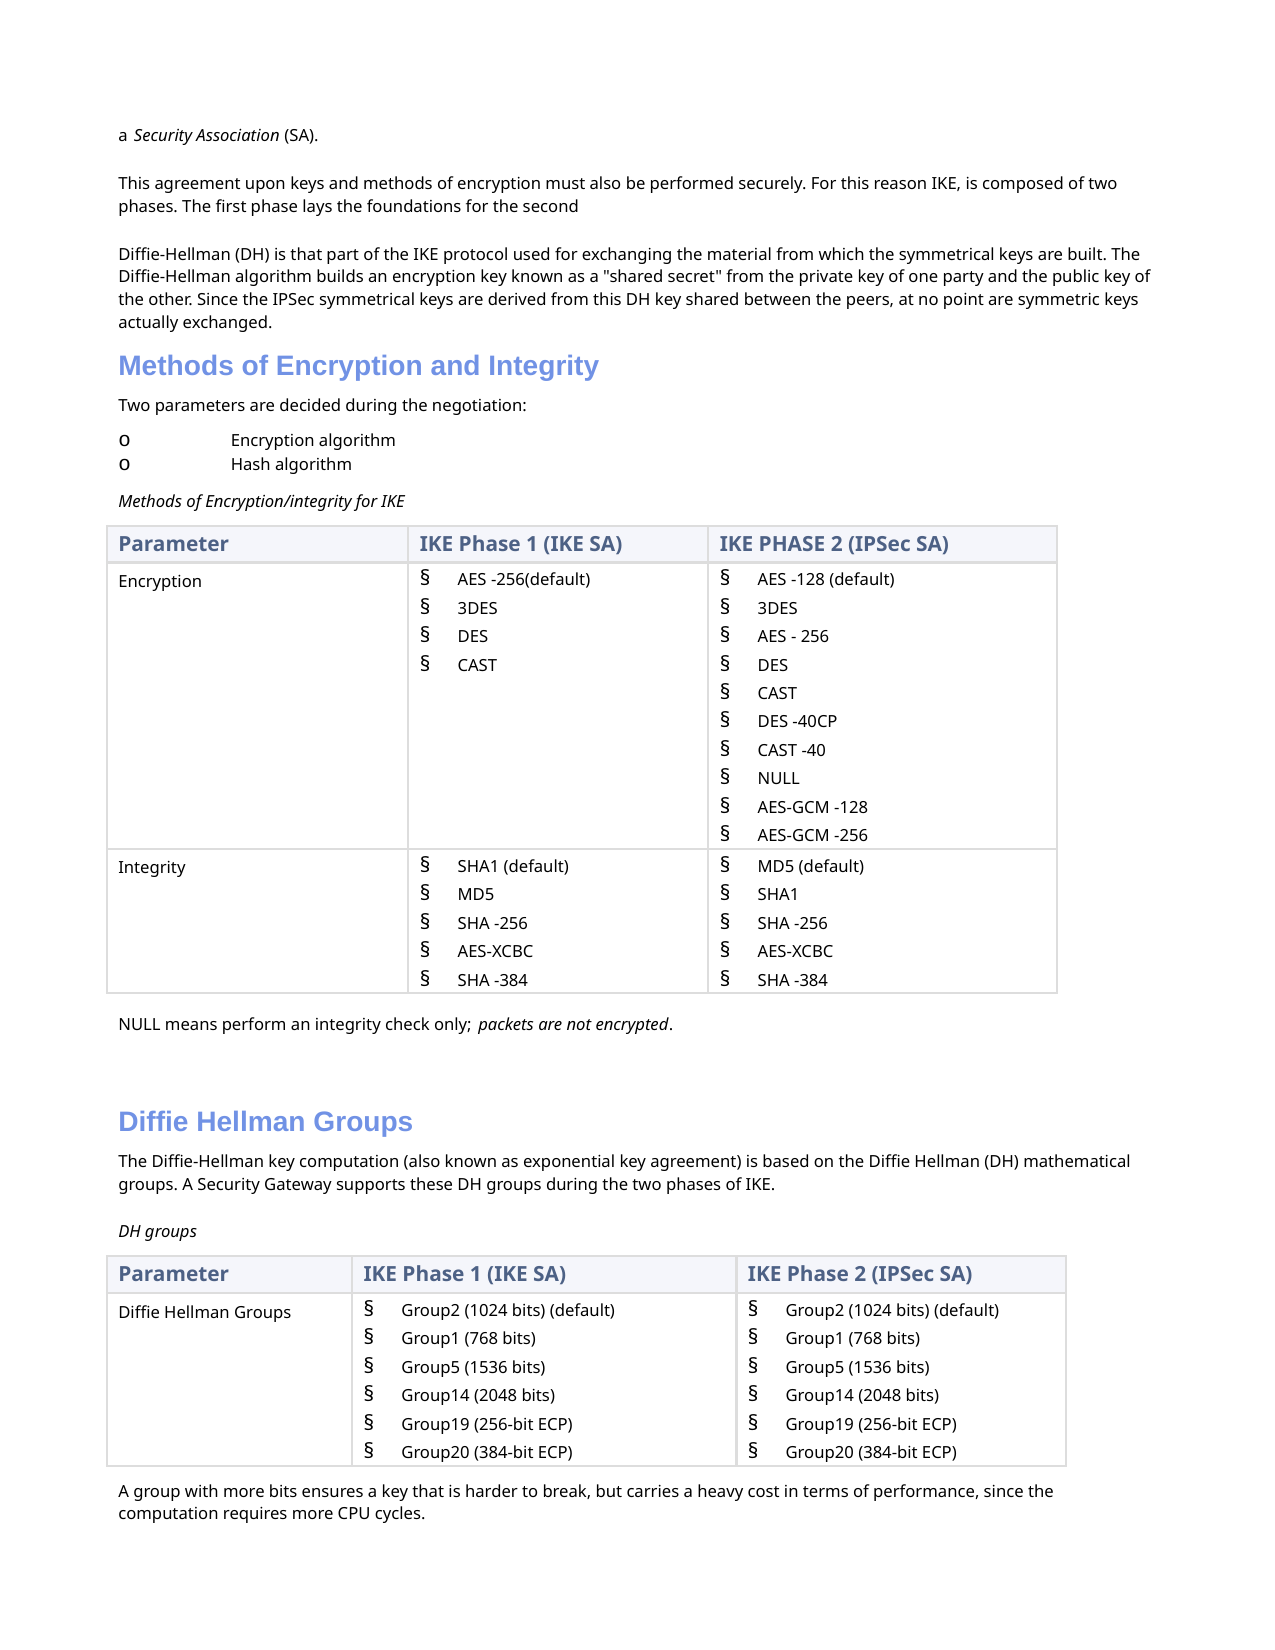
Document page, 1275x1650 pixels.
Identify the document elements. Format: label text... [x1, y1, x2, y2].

text DH groups [118, 1220, 1157, 1243]
text Methods of Encryption and Integrity [118, 346, 1157, 381]
table_cell Diffie Hellman Groups [108, 1294, 351, 1465]
table_cell Integrity [108, 850, 407, 992]
table_cell § AES -128 (default) § 3DES § AES - 256 § DES § CAST § DES -40CP § CAST -40 § NULL § AES-GCM -128 § AES-GCM -256 [709, 564, 1056, 848]
table_cell Encryption [108, 564, 407, 848]
text NULL means perform an integrity check only; packets are not encrypted. [118, 1007, 1157, 1035]
text A group with more bits ensures a key that is harder to break, but carries a heavy cost in terms of performance, since the computation requires more CPU cycles. [118, 1479, 1157, 1525]
text Two parameters are decided during the negotiation: [118, 393, 1157, 416]
table_cell § SHA1 (default) § MD5 § SHA -256 § AES-XCBC § SHA -384 [409, 850, 707, 992]
table_cell § Group2 (1024 bits) (default) § Group1 (768 bits) § Group5 (1536 bits) § Group14 (2048 bits) § Group19 (256-bit ECP) § Group20 (384-bit ECP) [738, 1294, 1065, 1465]
text a Security Association (SA). [118, 118, 1157, 147]
text o Hash algorithm [118, 453, 1157, 477]
table_header Parameter [108, 1257, 351, 1292]
text Diffie-Hellman (DH) is that part of the IKE protocol used for exchanging the material from which the symmetrical keys are built. The Diffie-Hellman algorithm builds an encryption key known as a "shared secret" from the private key of one party and the public key of the other. Since the IPSec symmetrical keys are derived from this DH key shared between the peers, at no point are symmetric keys actually exchanged. [118, 242, 1157, 333]
text o Encryption algorithm [118, 429, 1157, 453]
table_header IKE PHASE 2 (IPSec SA) [709, 527, 1056, 561]
table_header IKE Phase 1 (IKE SA) [353, 1257, 735, 1292]
table_cell § MD5 (default) § SHA1 § SHA -256 § AES-XCBC § SHA -384 [709, 850, 1056, 992]
text Methods of Encryption/integrity for IKE [118, 489, 1157, 512]
text The Diffie-Hellman key computation (also known as exponential key agreement) is based on the Diffie Hellman (DH) mathematical groups. A Security Gateway supports these DH groups during the two phases of IKE. [118, 1149, 1157, 1195]
table_header Parameter [108, 527, 407, 561]
table_cell § AES -256(default) § 3DES § DES § CAST [409, 564, 707, 848]
text This agreement upon keys and methods of encryption must also be performed securely. For this reason IKE, is composed of two phases. The first phase lays the foundations for the second [118, 172, 1157, 217]
table_cell § Group2 (1024 bits) (default) § Group1 (768 bits) § Group5 (1536 bits) § Group14 (2048 bits) § Group19 (256-bit ECP) § Group20 (384-bit ECP) [353, 1294, 735, 1465]
table_header IKE Phase 2 (IPSec SA) [738, 1257, 1065, 1292]
table_header IKE Phase 1 (IKE SA) [409, 527, 707, 561]
text Diffie Hellman Groups [118, 1102, 1157, 1137]
